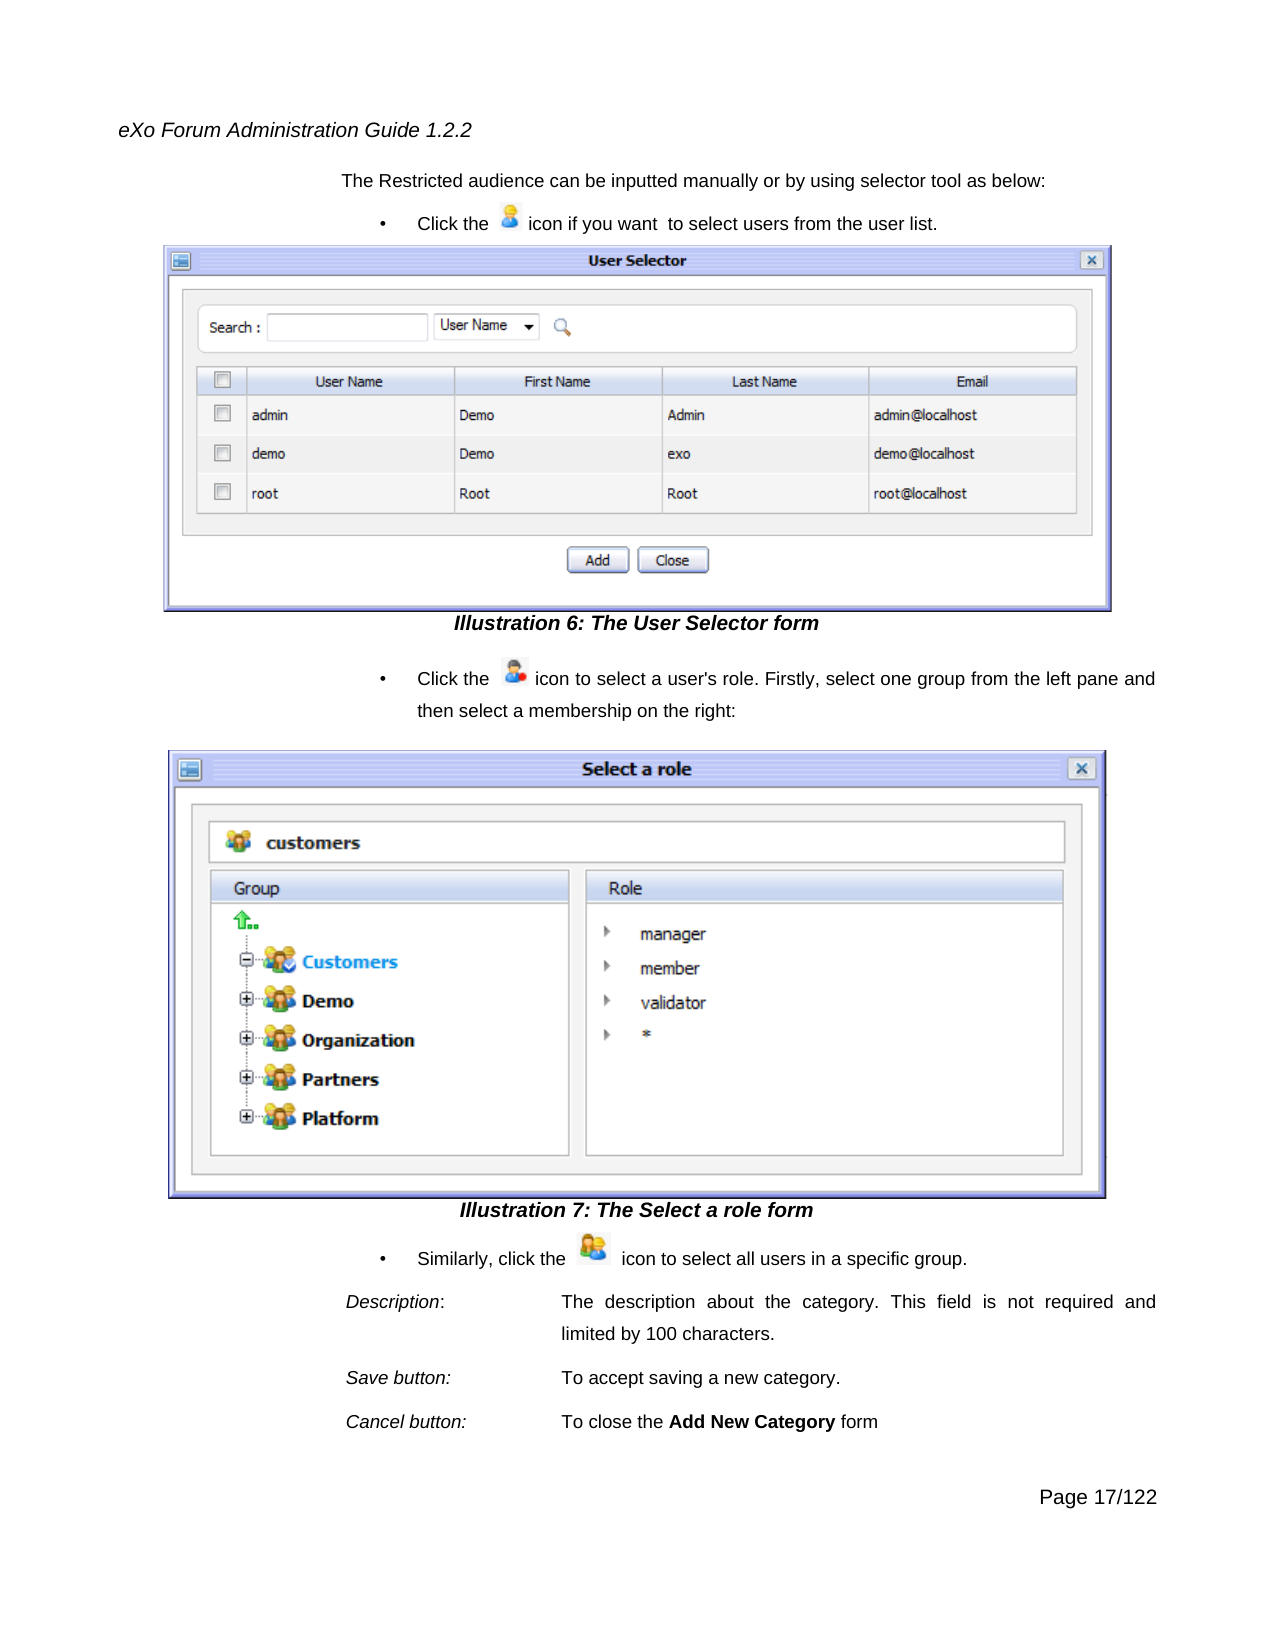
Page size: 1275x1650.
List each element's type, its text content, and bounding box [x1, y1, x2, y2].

list Illustration 6: The User Selector form [163, 612, 1112, 634]
text Description: The description about the category. This field is not required and limited by 100 characters. [346, 1292, 1157, 1344]
picture [499, 202, 523, 231]
picture [163, 245, 1112, 612]
text The Restricted audience can be inputted manually or by using selector tool as below: [341, 171, 1157, 192]
picture [501, 657, 530, 686]
list Click the icon if you want to select users from the user list. [379, 202, 1157, 234]
text Cancel button: To close the Add New Category form [346, 1411, 1157, 1432]
list Illustration 7: The Select a role form [167, 762, 1109, 1222]
text Save button: To accept saving a new category. [346, 1367, 1157, 1388]
list Click the icon to select a user's role. Firstly, select one group from the left pane and then select a membership on the right: [163, 245, 1157, 721]
list Similarly, click the icon to select all users in a specific group. [379, 732, 1157, 1269]
picture [168, 750, 1108, 1199]
picture [576, 1232, 611, 1265]
